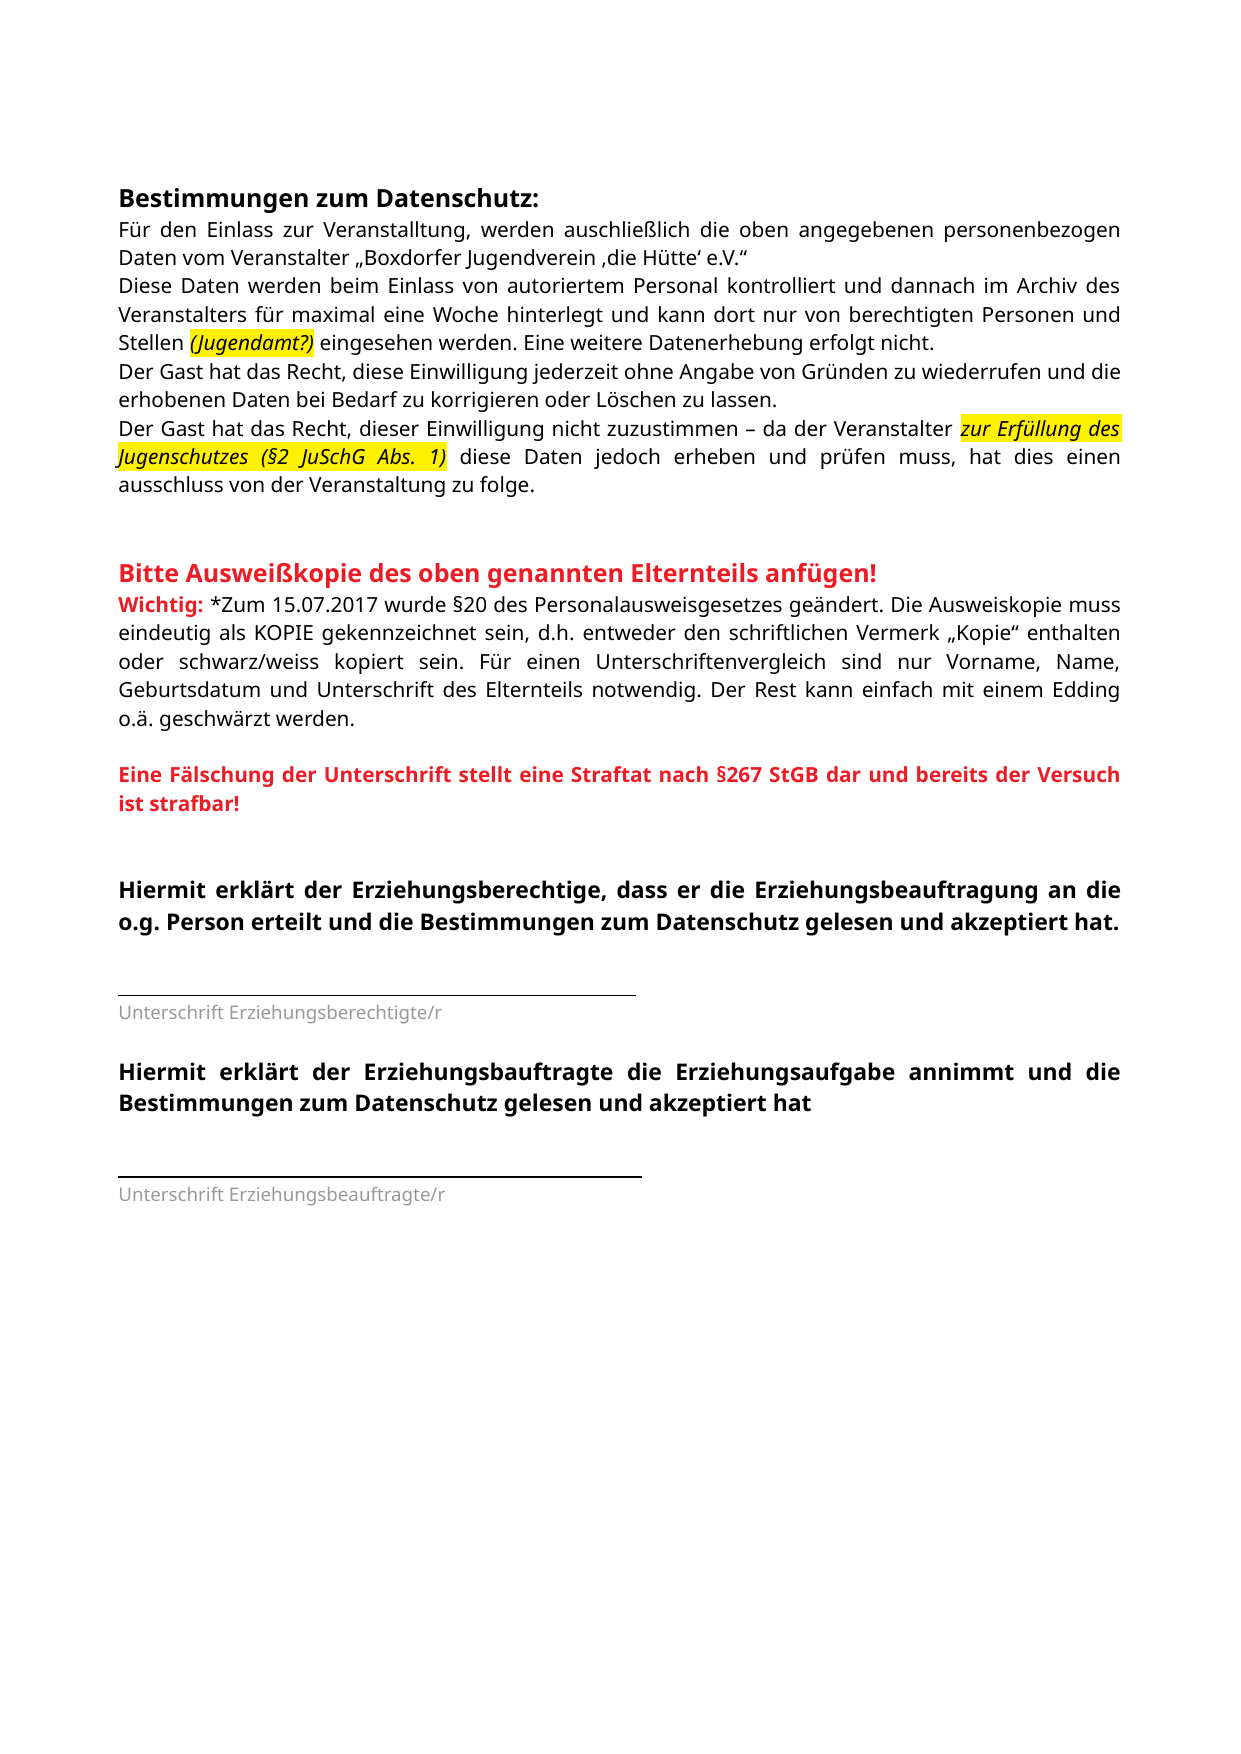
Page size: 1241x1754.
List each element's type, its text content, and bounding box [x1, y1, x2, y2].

text Der Gast hat das Recht, diese Einwilligung jederzeit ohne Angabe von Gründen zu wiederrufen und die erhobenen Daten bei Bedarf zu korrigieren oder Löschen zu lassen. [118, 357, 1122, 414]
text Unterschrift Erziehungsberechtigte/r [118, 999, 1122, 1025]
text Hiermit erklärt der Erziehungsberechtige, dass er die Erziehungsbeauftragung an die o.g. Person erteilt und die Bestimmungen zum Datenschutz gelesen und akzeptiert hat. [118, 874, 1122, 937]
text Unterschrift Erziehungsbeauftragte/r [118, 1181, 1122, 1207]
text Hiermit erklärt der Erziehungsbauftragte die Erziehungsaufgabe annimmt und die Bestimmungen zum Datenschutz gelesen und akzeptiert hat [118, 1056, 1122, 1119]
text Eine Fälschung der Unterschrift stellt eine Straftat nach §267 StGB dar und bereits der Versuch ist strafbar! [118, 761, 1122, 817]
text Diese Daten werden beim Einlass von autoriertem Personal kontrolliert und dannach im Archiv des Veranstalters für maximal eine Woche hinterlegt und kann dort nur von berechtigten Personen und Stellen (Jugendamt?) eingesehen werden. Eine weitere Datenerhebung erfolgt nicht. [118, 272, 1122, 357]
text Für den Einlass zur Veranstalltung, werden auschließlich die oben angegebenen personenbezogen Daten vom Veranstalter „Boxdorfer Jugendverein ‚die Hütte‘ e.V.“ [118, 215, 1122, 272]
text Wichtig: *Zum 15.07.2017 wurde §20 des Personalausweisgesetzes geändert. Die Ausweiskopie muss eindeutig als KOPIE gekennzeichnet sein, d.h. entweder den schriftlichen Vermerk „Kopie“ enthalten oder schwarz/weiss kopiert sein. Für einen Unterschriftenvergleich sind nur Vorname, Name, Geburtsdatum und Unterschrift des Elternteils notwendig. Der Rest kann einfach mit einem Edding o.ä. geschwärzt werden. [118, 590, 1122, 732]
text Bestimmungen zum Datenschutz: [118, 147, 1122, 215]
text Der Gast hat das Recht, dieser Einwilligung nicht zuzustimmen – da der Veranstalter zur Erfüllung des Jugenschutzes (§2 JuSchG Abs. 1) diese Daten jedoch erheben und prüfen muss, hat dies einen ausschluss von der Veranstaltung zu folge. [118, 414, 1122, 499]
text Bitte Ausweißkopie des oben genannten Elternteils anfügen! [118, 556, 1122, 590]
